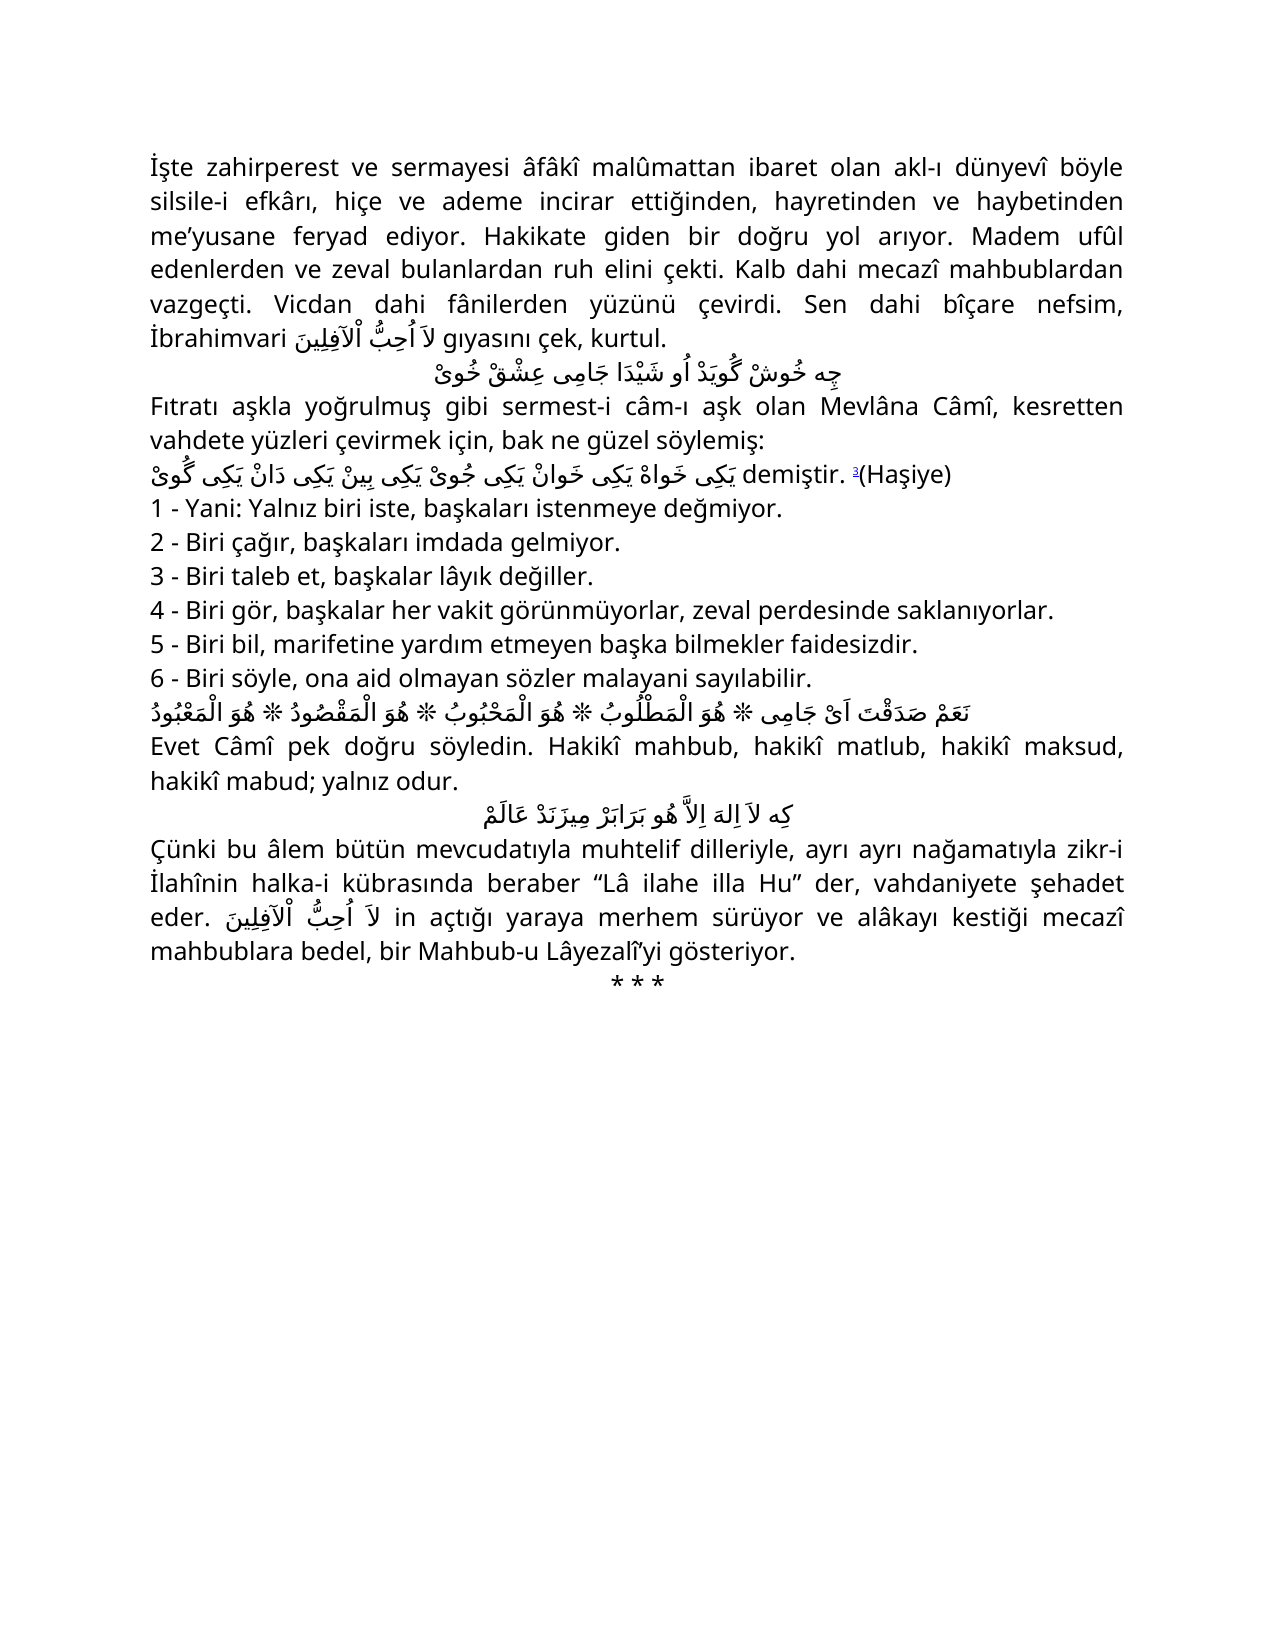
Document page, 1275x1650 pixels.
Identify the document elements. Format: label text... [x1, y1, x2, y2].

text Evet Câmî pek doğru söyledin. Hakikî mahbub, hakikî matlub, hakikî maksud, hakikî mabud; yalnız odur. [150, 729, 1125, 797]
text يَكِى خَواهْ يَكِى خَوانْ يَكِى جُوىْ يَكِى بِينْ يَكِى دَانْ يَكِى گُوىْ demiştir. 3(Haşiye) [150, 457, 1125, 491]
text 2 - Biri çağır, başkaları imdada gelmiyor. [150, 525, 1125, 559]
text 5 - Biri bil, marifetine yardım etmeyen başka bilmekler faidesizdir. [150, 627, 1125, 661]
text Çünki bu âlem bütün mevcudatıyla muhtelif dilleriyle, ayrı ayrı nağamatıyla zikr-i İlahînin halka-i kübrasında beraber “Lâ ilahe illa Hu” der, vahdaniyete şehadet eder. لاَ اُحِبُّ اْلآفِلِينَ in açtığı yaraya merhem sürüyor ve alâkayı kestiği mecazî mahbublara bedel, bir Mahbub-u Lâyezalî’yi gösteriyor. [150, 831, 1125, 967]
text Fıtratı aşkla yoğrulmuş gibi sermest-i câm-ı aşk olan Mevlâna Câmî, kesretten vahdete yüzleri çevirmek için, bak ne güzel söylemiş: [150, 388, 1125, 457]
text İşte zahirperest ve sermayesi âfâkî malûmattan ibaret olan akl-ı dünyevî böyle silsile-i efkârı, hiçe ve ademe incirar ettiğinden, hayretinden ve haybetinden me’yusane feryad ediyor. Hakikate giden bir doğru yol arıyor. Madem ufûl edenlerden ve zeval bulanlardan ruh elini çekti. Kalb dahi mecazî mahbublardan vazgeçti. Vicdan dahi fânilerden yüzünü çevirdi. Sen dahi bîçare nefsim, İbrahimvari لاَ اُحِبُّ اْلآفِلِينَ gıyasını çek, kurtul. [150, 150, 1125, 354]
text 1 - Yani: Yalnız biri iste, başkaları istenmeye değmiyor. [150, 491, 1125, 525]
text كِه لاَ اِلهَ اِلاَّ هُو بَرَابَرْ مِيزَنَدْ عَالَمْ [150, 797, 1125, 831]
text 6 - Biri söyle, ona aid olmayan sözler malayani sayılabilir. [150, 661, 1125, 695]
text نَعَمْ صَدَقْتَ اَىْ جَامِى ❊ هُوَ الْمَطْلُوبُ ❊ هُوَ الْمَحْبُوبُ ❊ هُوَ الْمَقْصُودُ ❊ هُوَ الْمَعْبُودُ [150, 695, 1125, 729]
text 3 - Biri taleb et, başkalar lâyık değiller. [150, 559, 1125, 593]
text * * * [150, 967, 1125, 1002]
text 4 - Biri gör, başkalar her vakit görünmüyorlar, zeval perdesinde saklanıyorlar. [150, 593, 1125, 627]
text چِه خُوشْ گُويَدْ اُو شَيْدَا جَامِى عِشْقْ خُوىْ [150, 354, 1125, 388]
